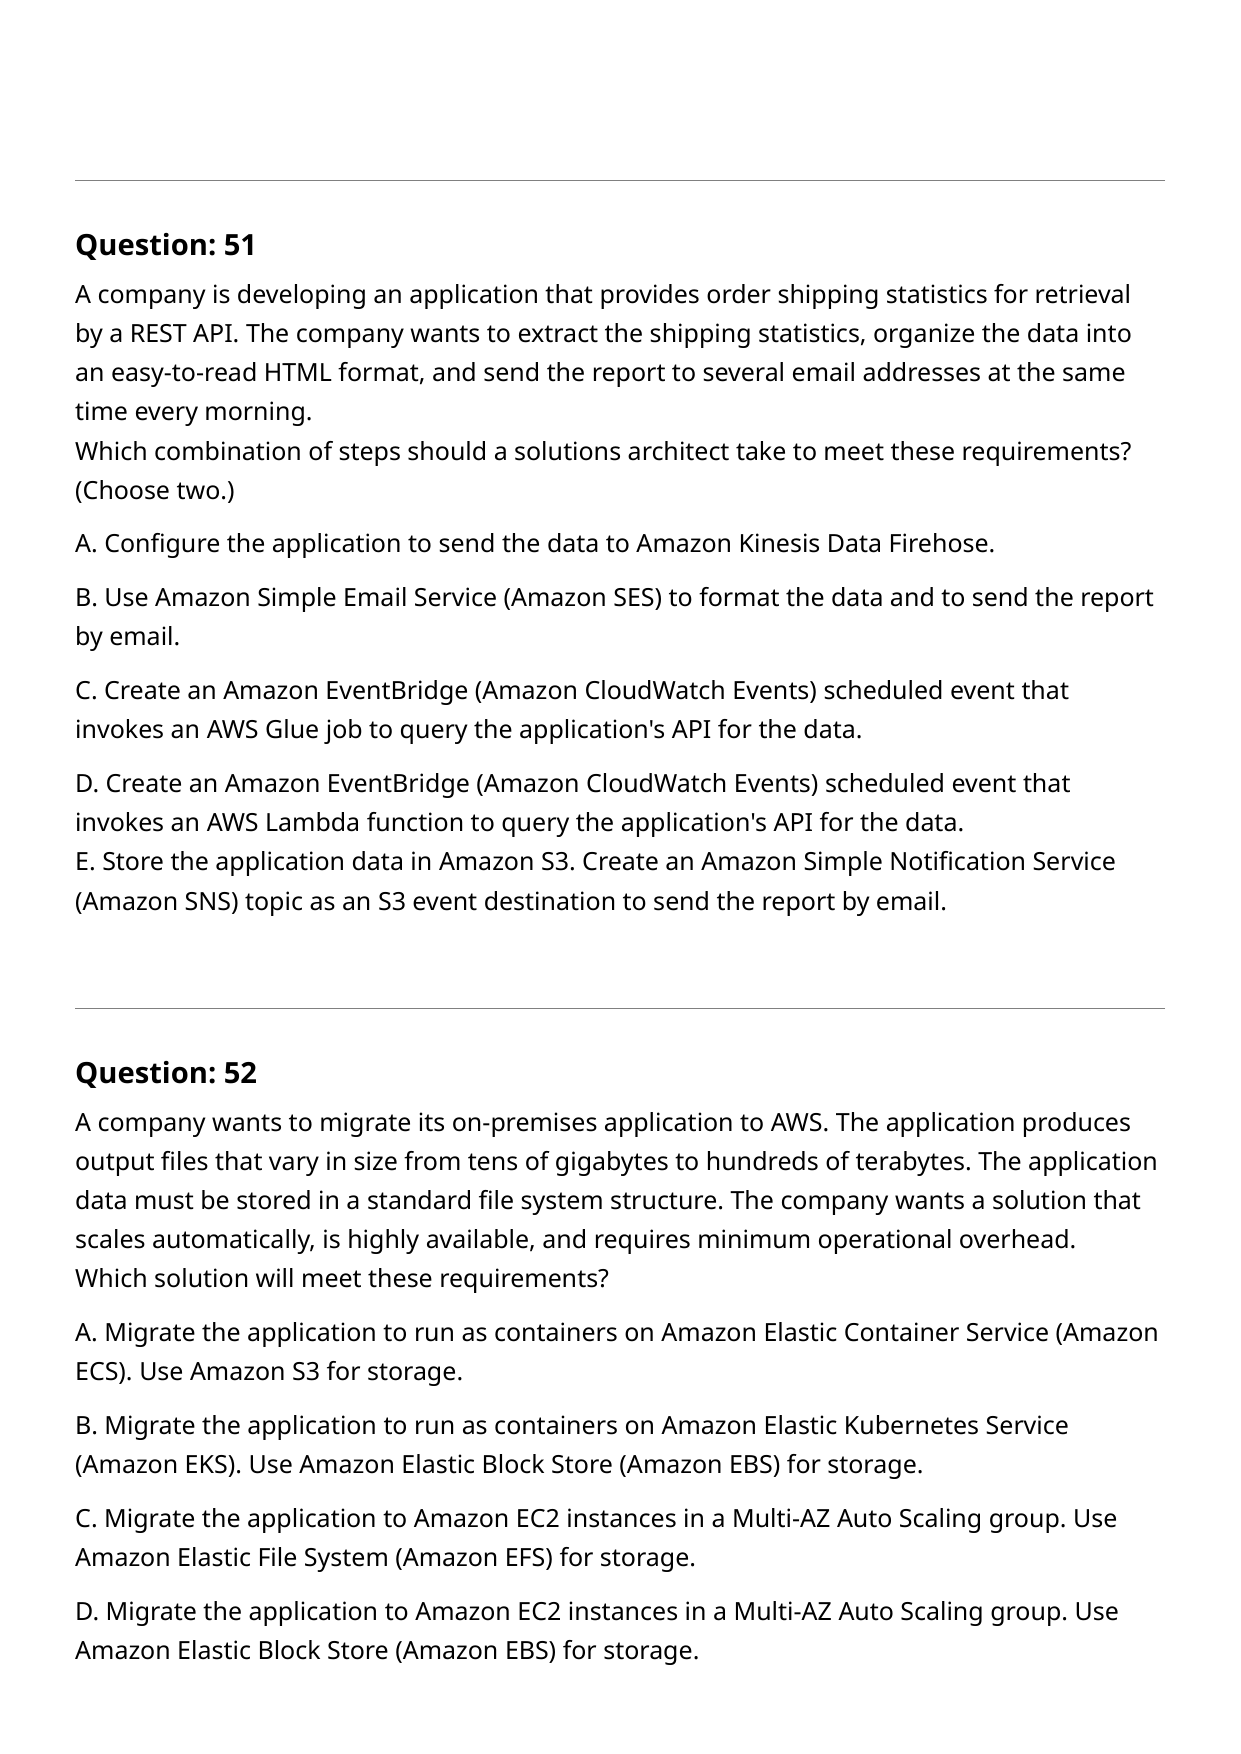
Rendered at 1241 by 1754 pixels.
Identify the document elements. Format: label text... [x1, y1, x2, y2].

text B. Use Amazon Simple Email Service (Amazon SES) to format the data and to send the report by email. [75, 580, 1165, 653]
text C. Migrate the application to Amazon EC2 instances in a Multi-AZ Auto Scaling group. Use Amazon Elastic File System (Amazon EFS) for storage. [75, 1501, 1165, 1574]
text A. Configure the application to send the data to Amazon Kinesis Data Firehose. [75, 526, 1165, 560]
subtitle Question: 52 [75, 1052, 1165, 1092]
text D. Create an Amazon EventBridge (Amazon CloudWatch Events) scheduled event that invokes an AWS Lambda function to query the application's API for the data. E. Store the application data in Amazon S3. Create an Amazon Simple Notification Service (Amazon SNS) topic as an S3 event destination to send the report by email. [75, 766, 1165, 917]
text A company is developing an application that provides order shipping statistics for retrieval by a REST API. The company wants to extract the shipping statistics, organize the data into an easy-to-read HTML format, and send the report to several email addresses at the same time every morning. Which combination of steps should a solutions architect take to meet these requirements? (Choose two.) [75, 277, 1165, 506]
text D. Migrate the application to Amazon EC2 instances in a Multi-AZ Auto Scaling group. Use Amazon Elastic Block Store (Amazon EBS) for storage. [75, 1594, 1165, 1667]
text A company wants to migrate its on-premises application to AWS. The application produces output files that vary in size from tens of gigabytes to hundreds of terabytes. The application data must be stored in a standard file system structure. The company wants a solution that scales automatically, is highly available, and requires minimum operational overhead. Which solution will meet these requirements? [75, 1104, 1165, 1295]
text B. Migrate the application to run as containers on Amazon Elastic Kubernetes Service (Amazon EKS). Use Amazon Elastic Block Store (Amazon EBS) for storage. [75, 1408, 1165, 1481]
text A. Migrate the application to run as containers on Amazon Elastic Container Service (Amazon ECS). Use Amazon S3 for storage. [75, 1315, 1165, 1388]
subtitle Question: 51 [75, 224, 1165, 264]
text C. Create an Amazon EventBridge (Amazon CloudWatch Events) scheduled event that invokes an AWS Glue job to query the application's API for the data. [75, 673, 1165, 746]
